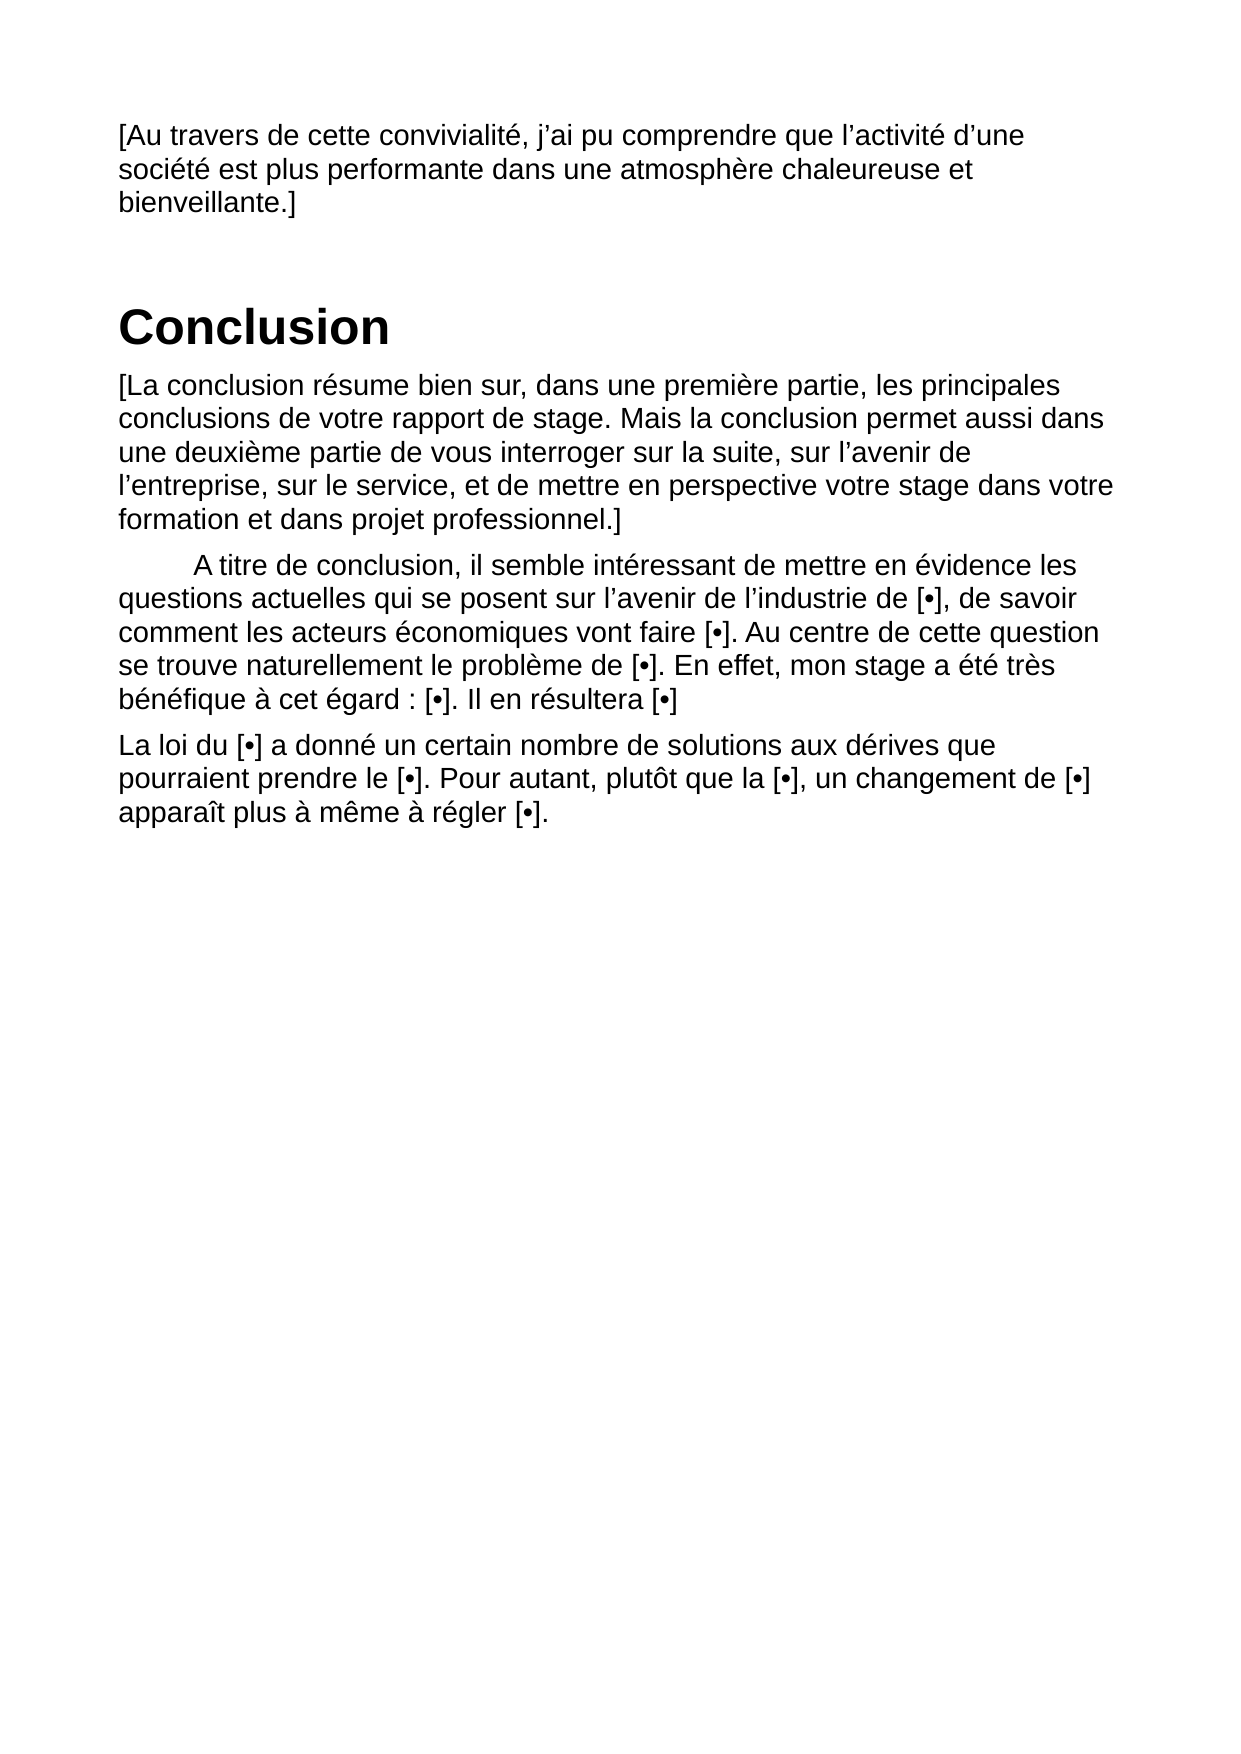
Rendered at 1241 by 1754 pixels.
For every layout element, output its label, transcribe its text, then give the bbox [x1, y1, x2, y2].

text [La conclusion résume bien sur, dans une première partie, les principales conclusions de votre rapport de stage. Mais la conclusion permet aussi dans une deuxième partie de vous interroger sur la suite, sur l’avenir de l’entreprise, sur le service, et de mettre en perspective votre stage dans votre formation et dans projet professionnel.] [118, 367, 1122, 535]
text A titre de conclusion, il semble intéressant de mettre en évidence les questions actuelles qui se posent sur l’avenir de l’industrie de [•], de savoir comment les acteurs économiques vont faire [•]. Au centre de cette question se trouve naturellement le problème de [•]. En effet, mon stage a été très bénéfique à cet égard : [•]. Il en résultera [•] [118, 548, 1122, 715]
subtitle Conclusion [118, 297, 1122, 355]
text La loi du [•] a donné un certain nombre de solutions aux dérives que pourraient prendre le [•]. Pour autant, plutôt que la [•], un changement de [•] apparaît plus à même à régler [•]. [118, 728, 1122, 828]
text [Au travers de cette convivialité, j’ai pu comprendre que l’activité d’une société est plus performante dans une atmosphère chaleureuse et bienveillante.] [118, 118, 1122, 219]
